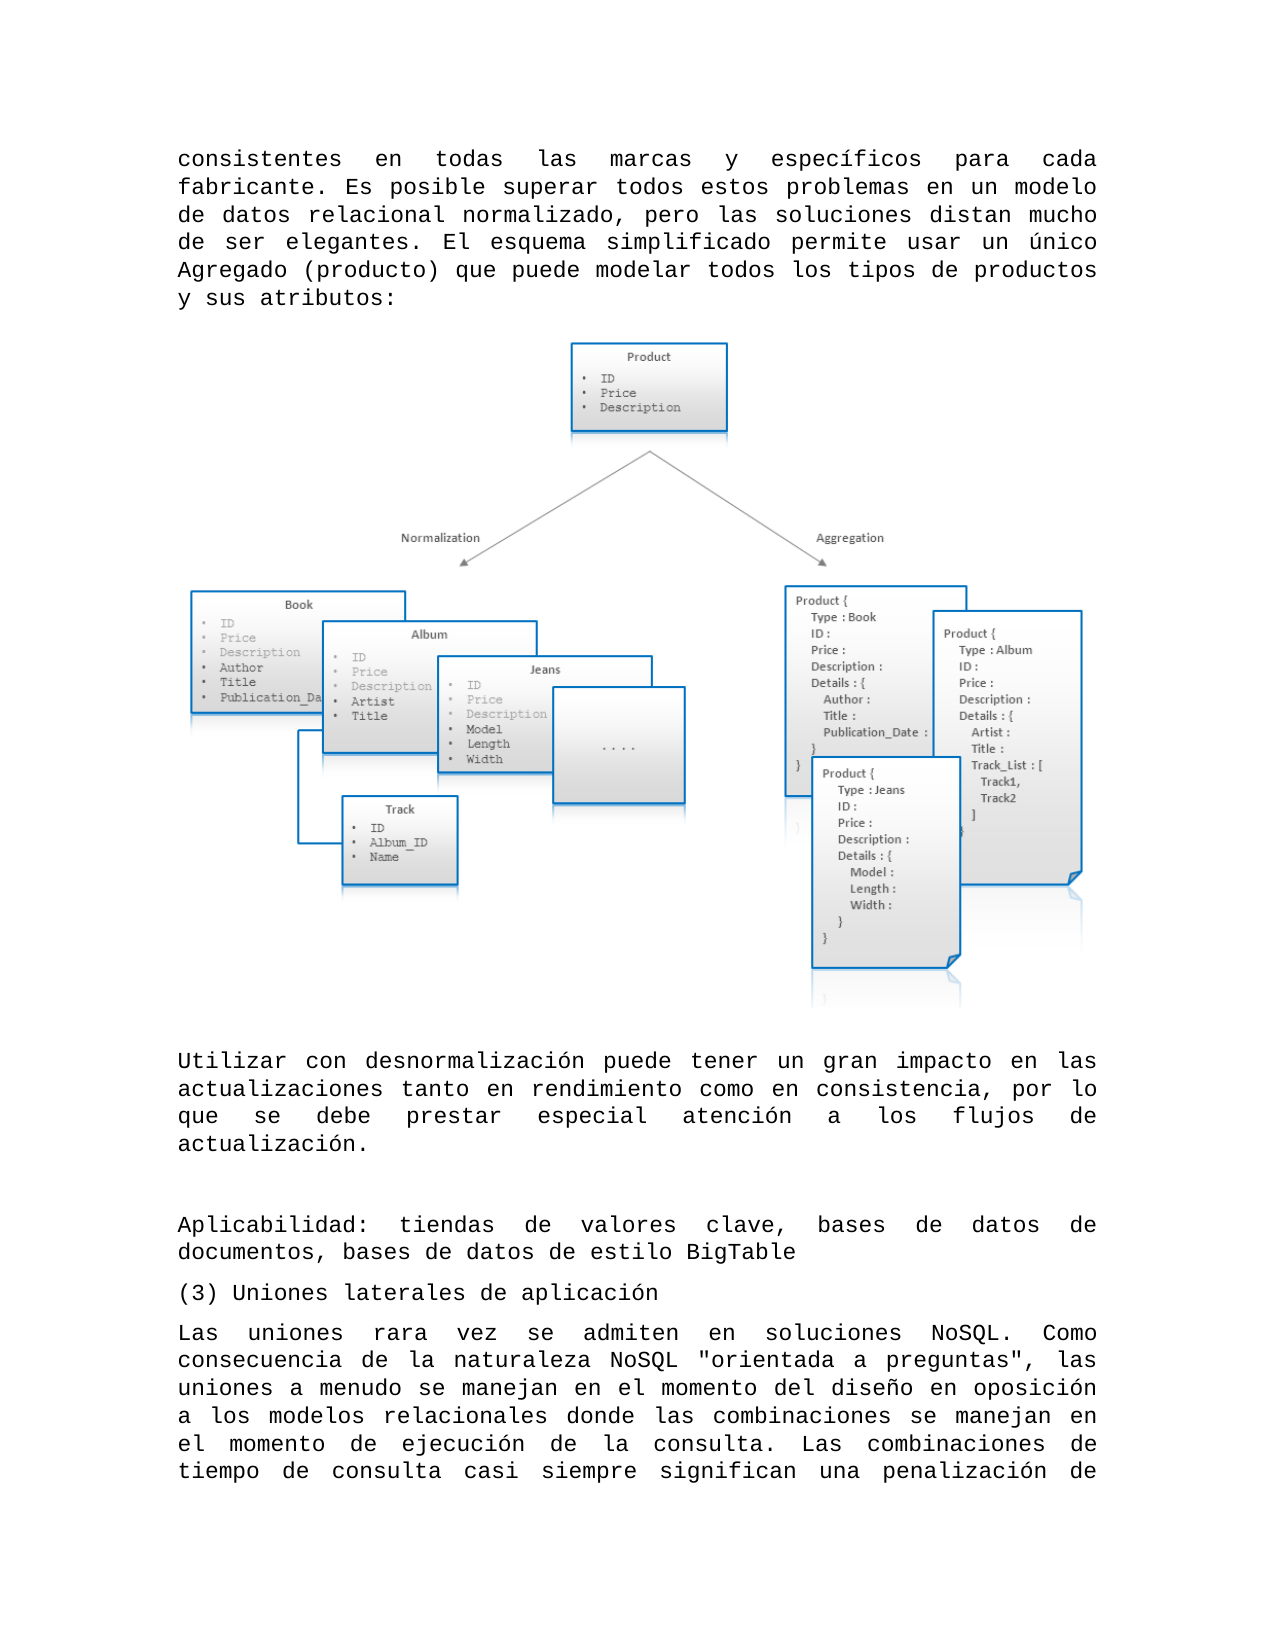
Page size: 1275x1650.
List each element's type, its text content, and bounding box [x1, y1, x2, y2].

text Utilizar con desnormalización puede tener un gran impacto en las actualizaciones tanto en rendimiento como en consistencia, por lo que se debe prestar especial atención a los flujos de actualización. [177, 1049, 1098, 1158]
text (3) Uniones laterales de aplicación [177, 1281, 1098, 1307]
text Aplicabilidad: tiendas de valores clave, bases de datos de documentos, bases de datos de estilo BigTable [177, 1213, 1098, 1267]
text Las uniones rara vez se admiten en soluciones NoSQL. Como consecuencia de la naturaleza NoSQL "orientada a preguntas", las uniones a menudo se manejan en el momento del diseño en oposición a los modelos relacionales donde las combinaciones se manejan en el momento de ejecución de la consulta. Las combinaciones de tiempo de consulta casi siempre significan una penalización de [177, 1321, 1098, 1486]
text consistentes en todas las marcas y específicos para cada fabricante. Es posible superar todos estos problemas en un modelo de datos relacional normalizado, pero las soluciones distan mucho de ser elegantes. El esquema simplificado permite usar un único Agregado (producto) que puede modelar todos los tipos de productos y sus atributos: [177, 148, 1098, 312]
picture [177, 326, 1098, 1008]
